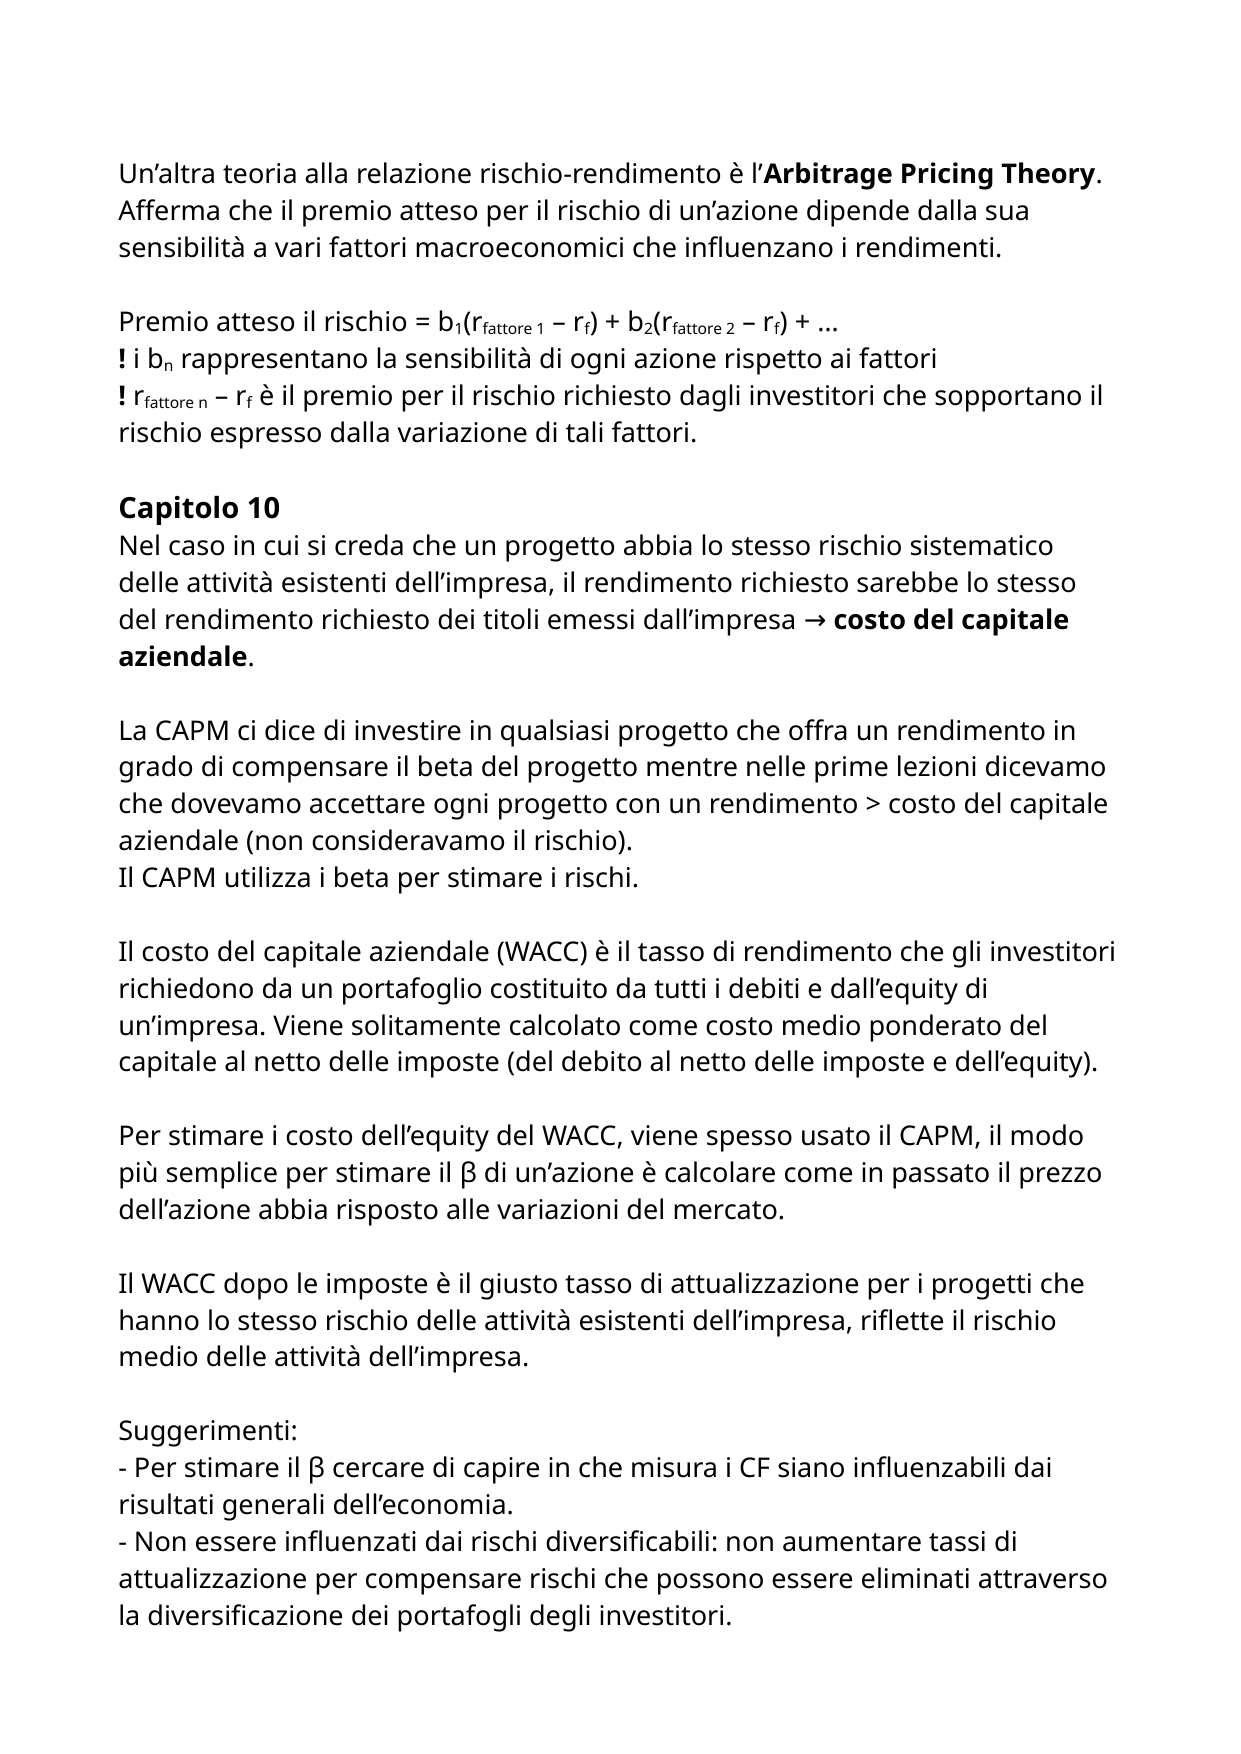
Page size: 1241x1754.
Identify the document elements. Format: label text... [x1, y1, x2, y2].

text La CAPM ci dice di investire in qualsiasi progetto che offra un rendimento in grado di compensare il beta del progetto mentre nelle prime lezioni dicevamo che dovevamo accettare ogni progetto con un rendimento > costo del capitale aziendale (non consideravamo il rischio). [118, 711, 1122, 858]
text Il CAPM utilizza i beta per stimare i rischi. [118, 858, 1122, 895]
text Un’altra teoria alla relazione rischio-rendimento è l’Arbitrage Pricing Theory. Afferma che il premio atteso per il rischio di un’azione dipende dalla sua sensibilità a vari fattori macroeconomici che influenzano i rendimenti. [118, 155, 1122, 266]
text - Per stimare il β cercare di capire in che misura i CF siano influenzabili dai risultati generali dell’economia. [118, 1448, 1122, 1522]
text Nel caso in cui si creda che un progetto abbia lo stesso rischio sistematico delle attività esistenti dell’impresa, il rendimento richiesto sarebbe lo stesso del rendimento richiesto dei titoli emessi dall’impresa → costo del capitale aziendale. [118, 527, 1122, 674]
text Premio atteso il rischio = b1(rfattore 1 – rf) + b2(rfattore 2 – rf) + … [118, 302, 1122, 339]
text ! i bn rappresentano la sensibilità di ogni azione rispetto ai fattori [118, 339, 1122, 376]
text Suggerimenti: [118, 1412, 1122, 1448]
text Il costo del capitale aziendale (WACC) è il tasso di rendimento che gli investitori richiedono da un portafoglio costituito da tutti i debiti e dall’equity di un’impresa. Viene solitamente calcolato come costo medio ponderato del capitale al netto delle imposte (del debito al netto delle imposte e dell’equity). [118, 932, 1122, 1080]
text Il WACC dopo le imposte è il giusto tasso di attualizzazione per i progetti che hanno lo stesso rischio delle attività esistenti dell’impresa, riflette il rischio medio delle attività dell’impresa. [118, 1264, 1122, 1375]
text Per stimare i costo dell’equity del WACC, viene spesso usato il CAPM, il modo più semplice per stimare il β di un’azione è calcolare come in passato il prezzo dell’azione abbia risposto alle variazioni del mercato. [118, 1117, 1122, 1227]
text ! rfattore n – rf è il premio per il rischio richiesto dagli investitori che sopportano il rischio espresso dalla variazione di tali fattori. [118, 376, 1122, 450]
text Capitolo 10 [118, 487, 1122, 527]
text - Non essere influenzati dai rischi diversificabili: non aumentare tassi di attualizzazione per compensare rischi che possono essere eliminati attraverso la diversificazione dei portafogli degli investitori. [118, 1522, 1122, 1633]
